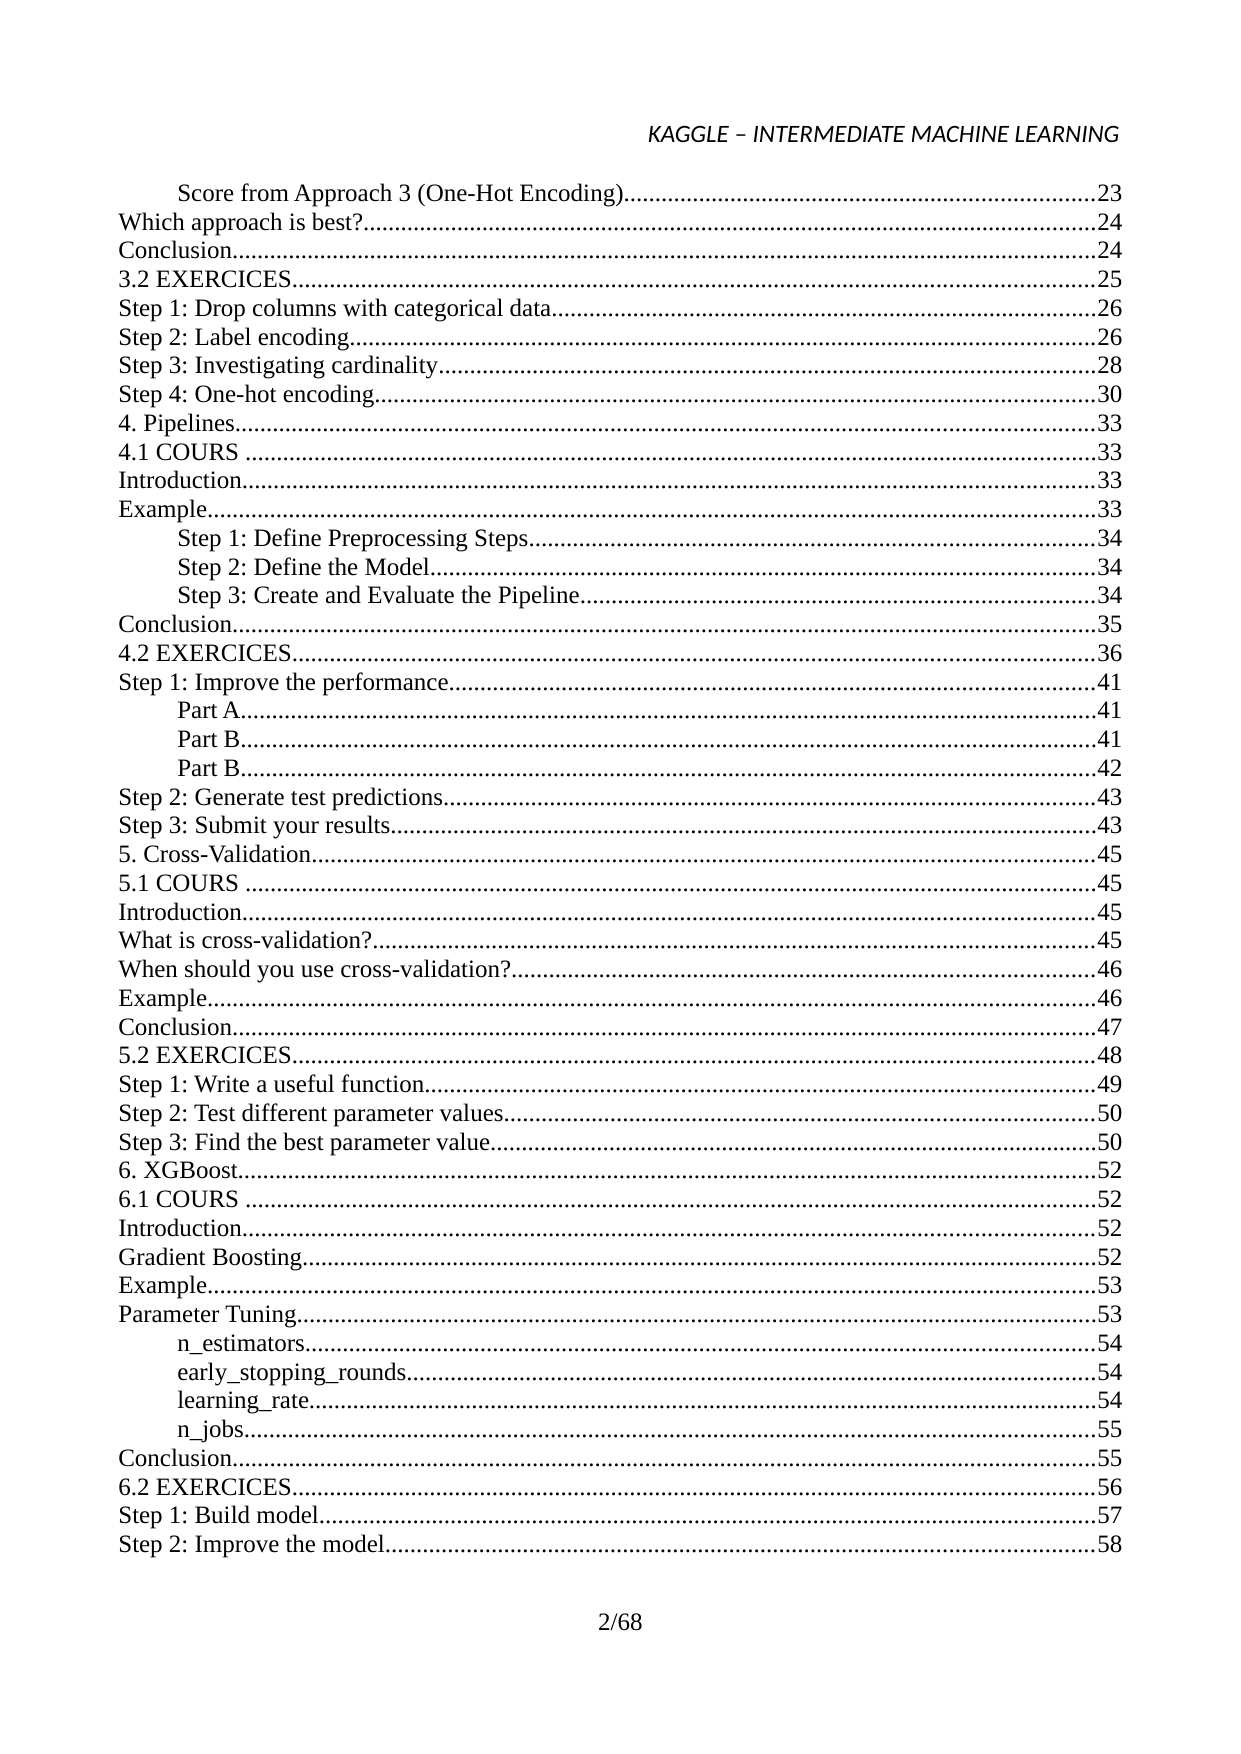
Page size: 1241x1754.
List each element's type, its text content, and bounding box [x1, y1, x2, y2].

text Example 53 [118, 1271, 1122, 1299]
text Step 2: Test different parameter values 50 [118, 1098, 1122, 1127]
text When should you use cross-validation? 46 [118, 954, 1122, 983]
text Step 1: Drop columns with categorical data 26 [118, 293, 1122, 322]
text Step 1: Define Preprocessing Steps 34 [177, 523, 1122, 552]
text Step 1: Write a useful function 49 [118, 1069, 1122, 1098]
text Introduction 33 [118, 466, 1122, 494]
text 6. XGBoost 52 [118, 1156, 1122, 1184]
text Step 2: Label encoding 26 [118, 322, 1122, 351]
text 5.2 EXERCICES 48 [118, 1041, 1122, 1069]
text Conclusion 24 [118, 236, 1122, 264]
text Introduction 52 [118, 1213, 1122, 1242]
text Example 33 [118, 494, 1122, 523]
text 6.2 EXERCICES 56 [118, 1472, 1122, 1501]
text What is cross-validation? 45 [118, 926, 1122, 954]
text 4.1 COURS 33 [118, 437, 1122, 466]
text Step 1: Improve the performance 41 [118, 667, 1122, 696]
text Part B 42 [177, 753, 1122, 782]
text 4. Pipelines 33 [118, 408, 1122, 437]
text Step 3: Find the best parameter value 50 [118, 1127, 1122, 1156]
text Part B 41 [177, 724, 1122, 753]
text Introduction 45 [118, 897, 1122, 926]
text Step 1: Build model 57 [118, 1501, 1122, 1529]
text Step 3: Create and Evaluate the Pipeline 34 [177, 581, 1122, 609]
text Score from Approach 3 (One-Hot Encoding) 23 [177, 178, 1122, 207]
text 5.1 COURS 45 [118, 868, 1122, 897]
text learning_rate 54 [177, 1386, 1122, 1414]
text n_estimators 54 [177, 1328, 1122, 1357]
text 4.2 EXERCICES 36 [118, 638, 1122, 667]
text Step 3: Submit your results 43 [118, 811, 1122, 839]
text n_jobs 55 [177, 1414, 1122, 1443]
text 3.2 EXERCICES 25 [118, 264, 1122, 293]
text Step 4: One-hot encoding 30 [118, 379, 1122, 408]
text Conclusion 47 [118, 1012, 1122, 1041]
text Step 2: Improve the model 58 [118, 1529, 1122, 1558]
text 6.1 COURS 52 [118, 1184, 1122, 1213]
text Example 46 [118, 983, 1122, 1012]
text Step 3: Investigating cardinality 28 [118, 351, 1122, 379]
text Conclusion 35 [118, 609, 1122, 638]
text Conclusion 55 [118, 1443, 1122, 1472]
text Step 2: Generate test predictions 43 [118, 782, 1122, 811]
text Step 2: Define the Model 34 [177, 552, 1122, 581]
text Part A 41 [177, 696, 1122, 724]
text 5. Cross-Validation 45 [118, 839, 1122, 868]
text Gradient Boosting 52 [118, 1242, 1122, 1271]
text early_stopping_rounds 54 [177, 1357, 1122, 1386]
text Which approach is best? 24 [118, 207, 1122, 236]
text Parameter Tuning 53 [118, 1299, 1122, 1328]
